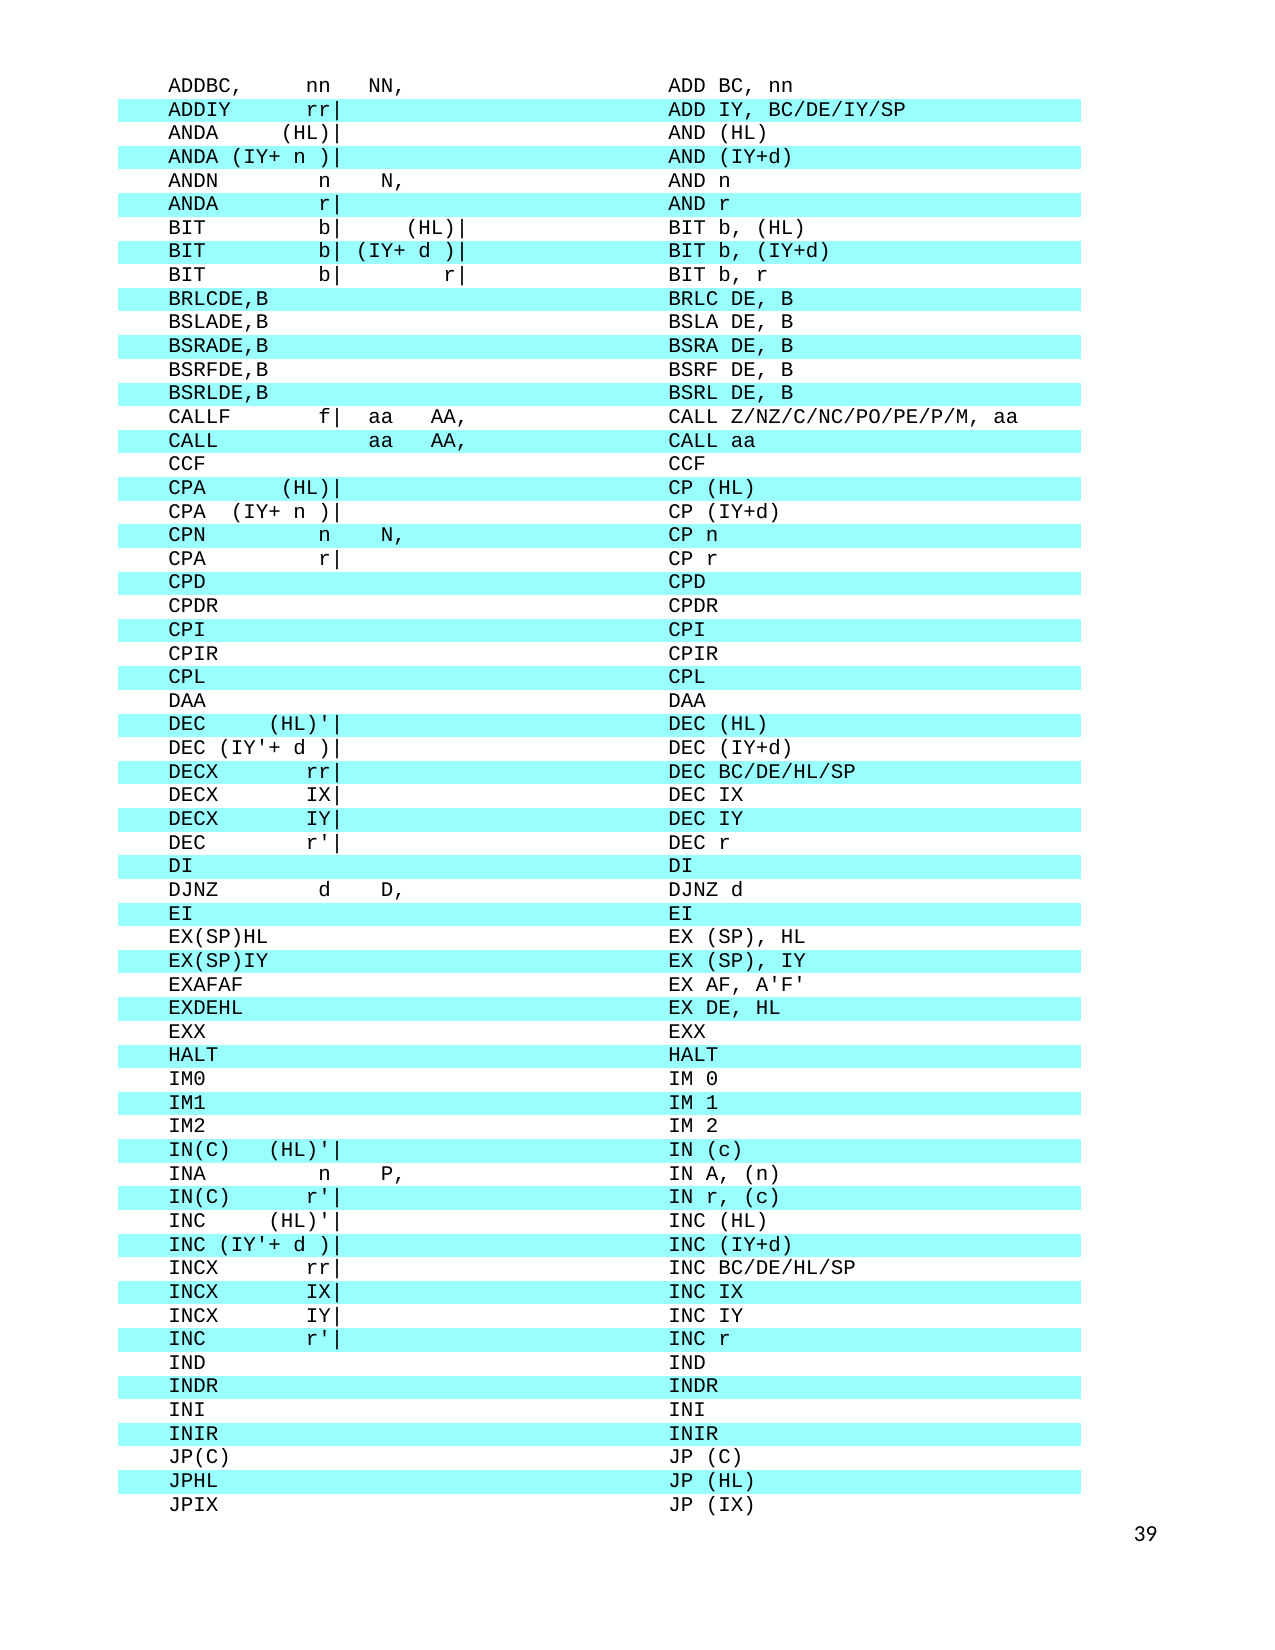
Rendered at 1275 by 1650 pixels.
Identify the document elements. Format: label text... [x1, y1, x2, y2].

text ADDBC, nn NN, ADD BC, nn ADDIY rr| ADD IY, BC/DE/IY/SP ANDA (HL)| AND (HL) ANDA (IY+ n )| AND (IY+d) ANDN n N, AND n ANDA r| AND r BIT b| (HL)| BIT b, (HL) BIT b| (IY+ d )| BIT b, (IY+d) BIT b| r| BIT b, r BRLCDE,B BRLC DE, B BSLADE,B BSLA DE, B BSRADE,B BSRA DE, B BSRFDE,B BSRF DE, B BSRLDE,B BSRL DE, B CALLF f| aa AA, CALL Z/NZ/C/NC/PO/PE/P/M, aa CALL aa AA, CALL aa CCF CCF CPA (HL)| CP (HL) CPA (IY+ n )| CP (IY+d) CPN n N, CP n CPA r| CP r CPD CPD CPDR CPDR CPI CPI CPIR CPIR CPL CPL DAA DAA DEC (HL)'| DEC (HL) DEC (IY'+ d )| DEC (IY+d) DECX rr| DEC BC/DE/HL/SP DECX IX| DEC IX DECX IY| DEC IY DEC r'| DEC r DI DI DJNZ d D, DJNZ d EI EI EX(SP)HL EX (SP), HL EX(SP)IY EX (SP), IY EXAFAF EX AF, A'F' EXDEHL EX DE, HL EXX EXX HALT HALT IM0 IM 0 IM1 IM 1 IM2 IM 2 IN(C) (HL)'| IN (c) INA n P, IN A, (n) IN(C) r'| IN r, (c) INC (HL)'| INC (HL) INC (IY'+ d )| INC (IY+d) INCX rr| INC BC/DE/HL/SP INCX IX| INC IX INCX IY| INC IY INC r'| INC r IND IND INDR INDR INI INI INIR INIR JP(C) JP (C) JPHL JP (HL) JPIX JP (IX) [118, 75, 1157, 1517]
